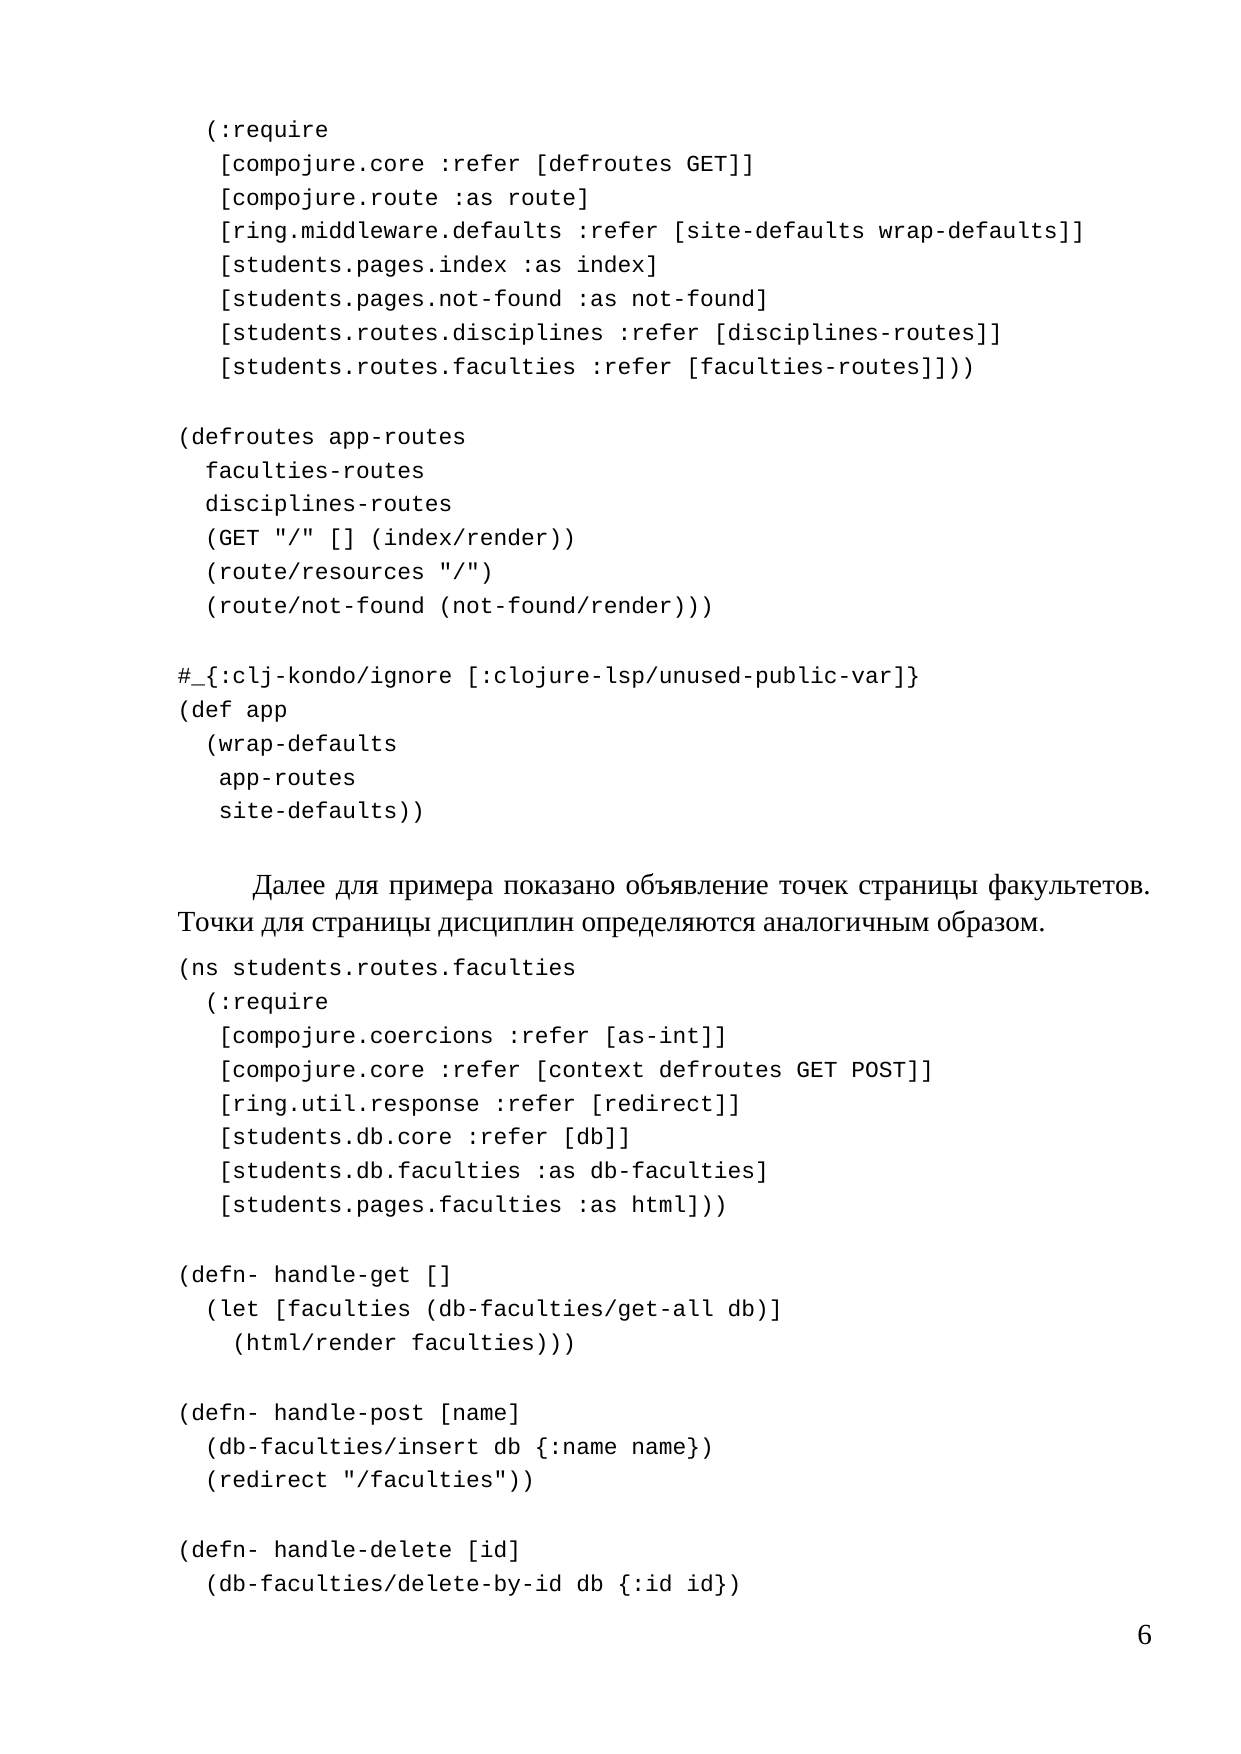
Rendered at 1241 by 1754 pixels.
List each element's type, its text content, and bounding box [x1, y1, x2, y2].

text (ns students.routes.faculties [177, 956, 1152, 982]
text (db-faculties/insert db {:name name}) [177, 1435, 1152, 1461]
text (defroutes app-routes [177, 425, 1152, 451]
text (GET "/" [] (index/render)) [177, 527, 1152, 553]
text (def app [177, 698, 1152, 724]
text [compojure.core :refer [defroutes GET]] [177, 152, 1152, 178]
text [students.db.faculties :as db-faculties] [177, 1159, 1152, 1186]
text (db-faculties/delete-by-id db {:id id}) [177, 1573, 1152, 1599]
text (defn- handle-get [] [177, 1263, 1152, 1289]
text [students.db.core :refer [db]] [177, 1126, 1152, 1152]
text (:require [177, 990, 1152, 1016]
text [compojure.coercions :refer [as-int]] [177, 1024, 1152, 1050]
text [compojure.route :as route] [177, 186, 1152, 212]
text (let [faculties (db-faculties/get-all db)] [177, 1297, 1152, 1323]
text (redirect "/faculties")) [177, 1469, 1152, 1495]
text [ring.util.response :refer [redirect]] [177, 1092, 1152, 1118]
text [students.pages.index :as index] [177, 253, 1152, 279]
text (defn- handle-post [name] [177, 1401, 1152, 1427]
text app-routes [177, 766, 1152, 792]
text [compojure.core :refer [context defroutes GET POST]] [177, 1058, 1152, 1084]
text (wrap-defaults [177, 732, 1152, 758]
text (html/render faculties))) [177, 1331, 1152, 1357]
text [students.pages.not-found :as not-found] [177, 287, 1152, 313]
text disciplines-routes [177, 493, 1152, 519]
text site-defaults)) [177, 800, 1152, 826]
text (:require [177, 118, 1152, 144]
text [students.routes.faculties :refer [faculties-routes]])) [177, 355, 1152, 381]
text (route/resources "/") [177, 561, 1152, 586]
text faculties-routes [177, 459, 1152, 485]
text #_{:clj-kondo/ignore [:clojure-lsp/unused-public-var]} [177, 664, 1152, 690]
text [students.pages.faculties :as html])) [177, 1193, 1152, 1219]
text [ring.middleware.defaults :refer [site-defaults wrap-defaults]] [177, 220, 1152, 246]
text Далее для примера показано объявление точек страницы факультетов. Точки для страницы дисциплин определяются аналогичным образом. [177, 867, 1152, 937]
text (defn- handle-delete [id] [177, 1539, 1152, 1565]
text (route/not-found (not-found/render))) [177, 594, 1152, 620]
text [students.routes.disciplines :refer [disciplines-routes]] [177, 321, 1152, 347]
